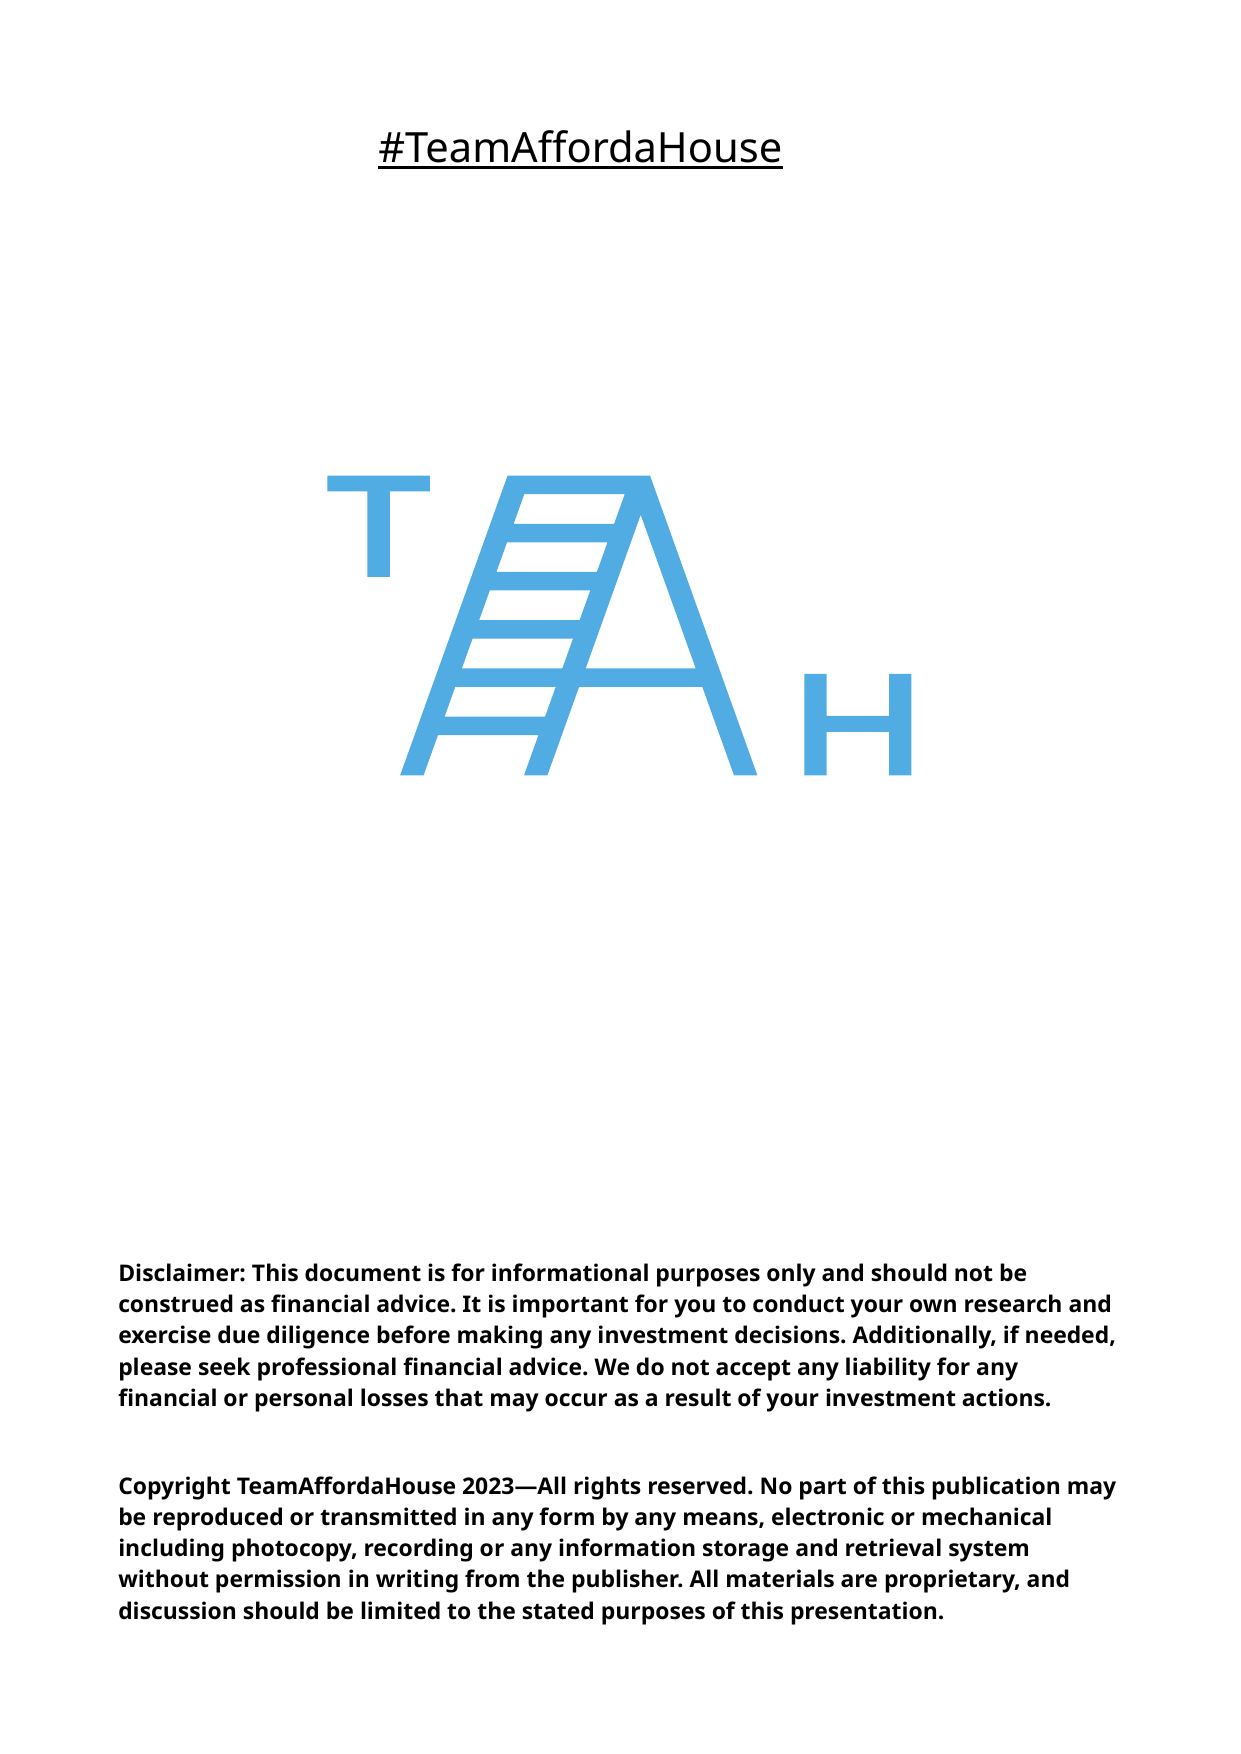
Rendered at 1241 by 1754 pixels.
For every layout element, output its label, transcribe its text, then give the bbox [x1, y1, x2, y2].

text Copyright TeamAffordaHouse 2023—All rights reserved. No part of this publication may be reproduced or transmitted in any form by any means, electronic or mechanical including photocopy, recording or any information storage and retrieval system without permission in writing from the publisher. All materials are proprietary, and discussion should be limited to the stated purposes of this presentation. [118, 1470, 1122, 1626]
text Disclaimer: This document is for informational purposes only and should not be construed as financial advice. It is important for you to conduct your own research and exercise due diligence before making any investment decisions. Additionally, if needed, please seek professional financial advice. We do not accept any liability for any financial or personal losses that may occur as a result of your investment actions. [118, 1257, 1122, 1413]
text #TeamAffordaHouse [118, 118, 1122, 175]
